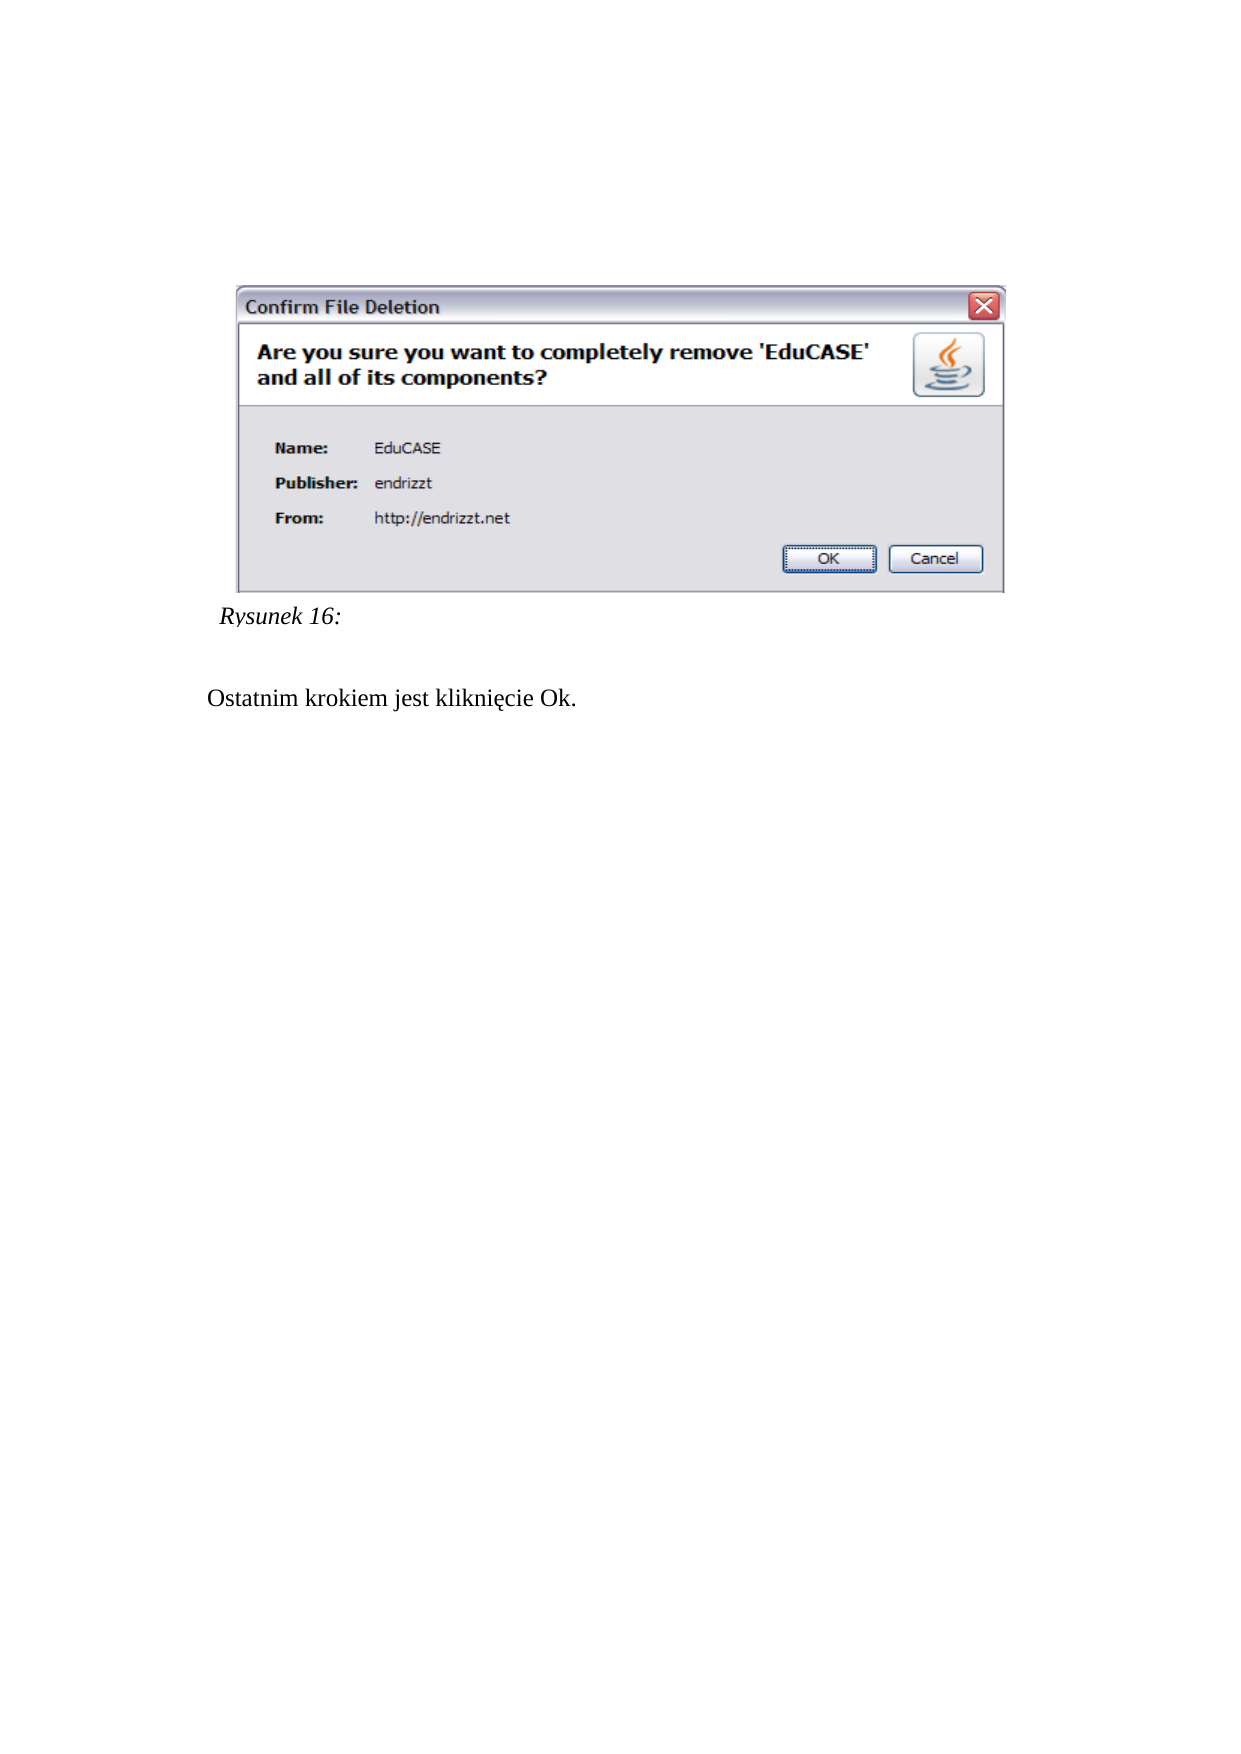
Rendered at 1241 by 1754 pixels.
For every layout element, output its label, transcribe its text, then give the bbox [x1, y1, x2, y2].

text Ostatnim krokiem jest kliknięcie Ok. [148, 683, 1092, 712]
text Rysunek 16: [219, 601, 1019, 626]
